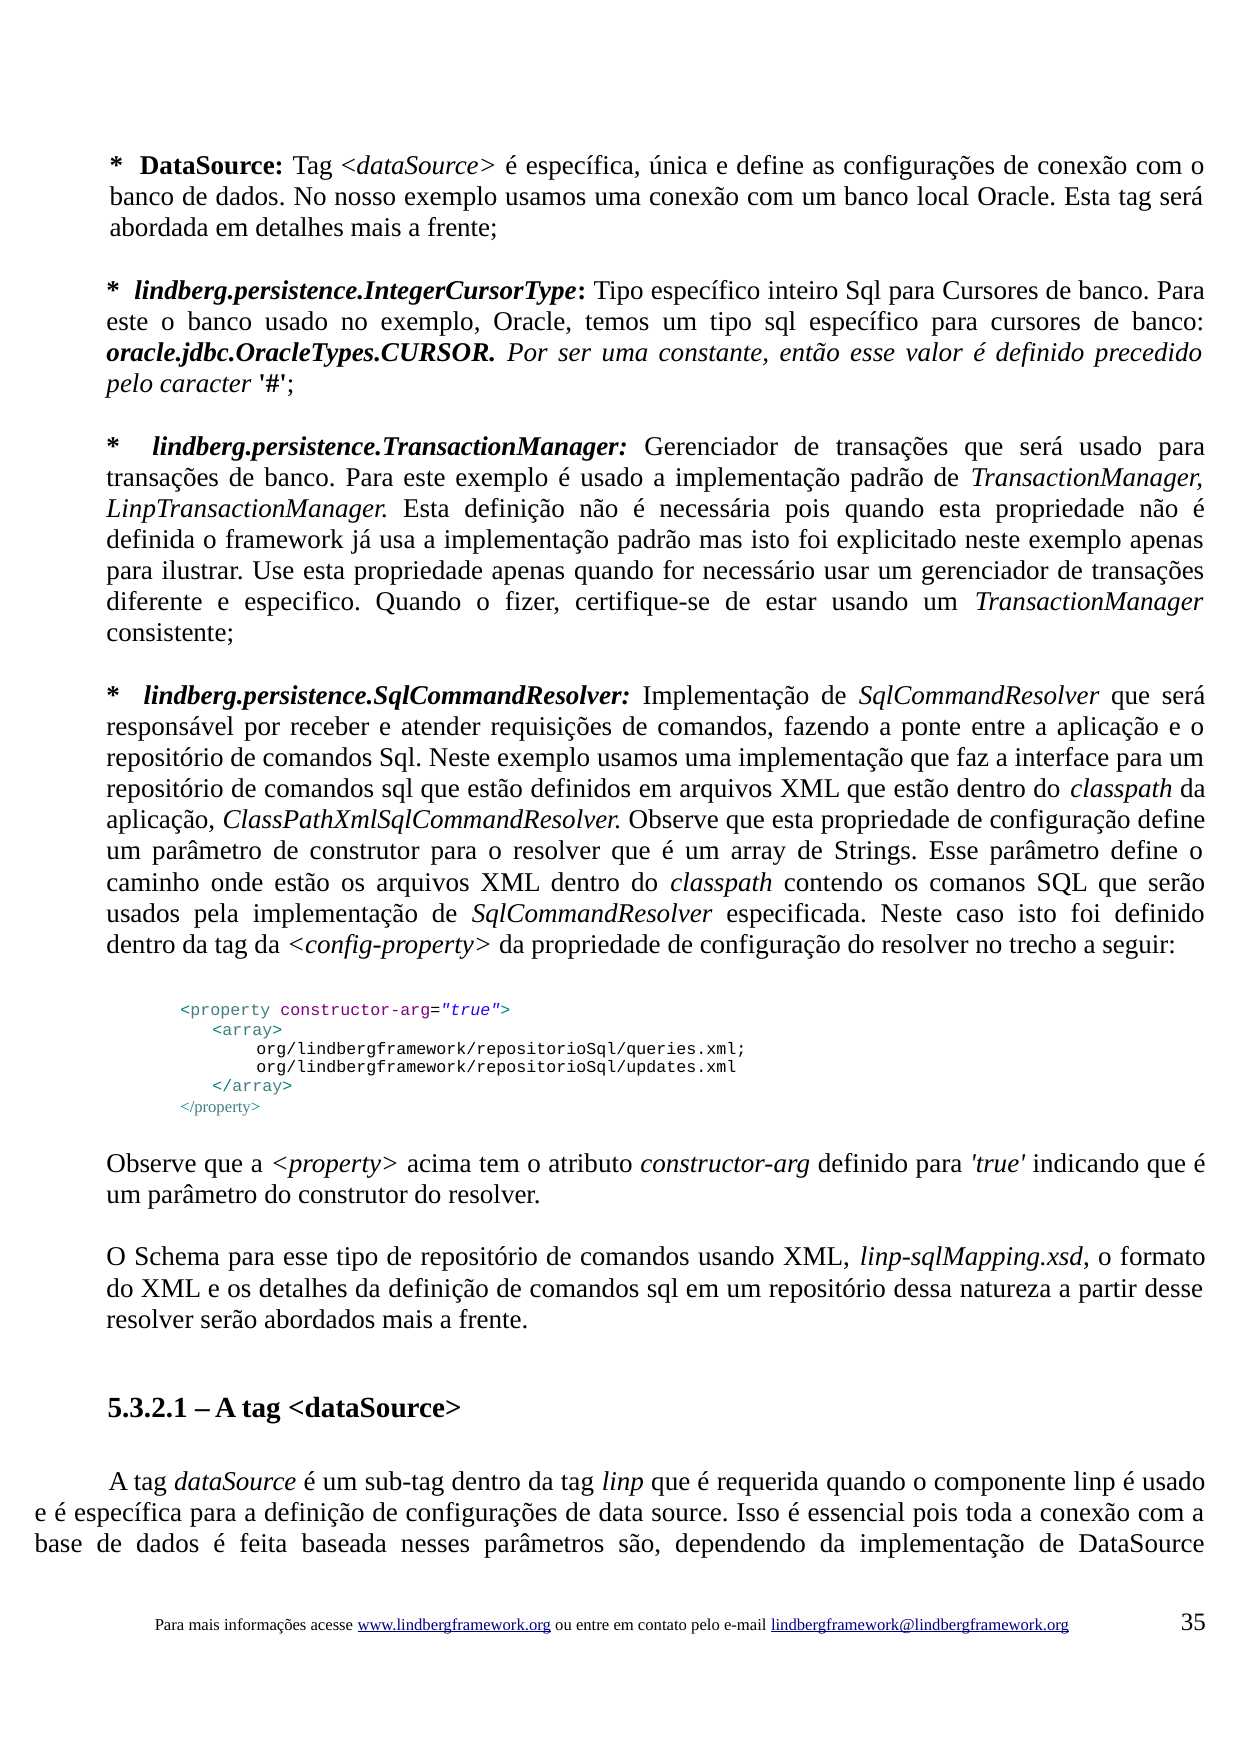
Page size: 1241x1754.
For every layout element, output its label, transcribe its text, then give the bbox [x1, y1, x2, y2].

list * lindberg.persistence.IntegerCursorType: Tipo específico inteiro Sql para Cursores de banco. Para este o banco usado no exemplo, Oracle, temos um tipo sql específico para cursores de banco: oracle.jdbc.OracleTypes.CURSOR. Por ser uma constante, então esse valor é definido precedido pelo caracter '#'; [106, 274, 1206, 398]
subtitle 5.3.2.1 – A tag <dataSource> [107, 1390, 1206, 1424]
text * lindberg.persistence.SqlCommandResolver: Implementação de SqlCommandResolver que será responsável por receber e atender requisições de comandos, fazendo a ponte entre a aplicação e o repositório de comandos Sql. Neste exemplo usamos uma implementação que faz a interface para um repositório de comandos sql que estão definidos em arquivos XML que estão dentro do classpath da aplicação, ClassPathXmlSqlCommandResolver. Observe que esta propriedade de configuração define um parâmetro de construtor para o resolver que é um array de Strings. Esse parâmetro define o caminho onde estão os arquivos XML dentro do classpath contendo os comanos SQL que serão usados pela implementação de SqlCommandResolver especificada. Neste caso isto foi definido dentro da tag da <config-property> da propriedade de configuração do resolver no trecho a seguir: [106, 679, 1206, 959]
text Observe que a <property> acima tem o atributo constructor-arg definido para 'true' indicando que é um parâmetro do construtor do resolver. [106, 1147, 1206, 1209]
text O Schema para esse tipo de repositório de comandos usando XML, linp-sqlMapping.xsd, o formato do XML e os detalhes da definição de comandos sql em um repositório dessa natureza a partir desse resolver serão abordados mais a frente. [106, 1241, 1206, 1334]
text A tag dataSource é um sub-tag dentro da tag linp que é requerida quando o componente linp é usado e é específica para a definição de configurações de data source. Isso é essencial pois toda a conexão com a base de dados é feita baseada nesses parâmetros são, dependendo da implementação de DataSource [34, 1465, 1206, 1558]
text <property constructor-arg="true"> [106, 990, 1206, 1021]
list * DataSource: Tag <dataSource> é específica, única e define as configurações de conexão com o banco de dados. No nosso exemplo usamos uma conexão com um banco local Oracle. Esta tag será abordada em detalhes mais a frente; [109, 149, 1206, 243]
text <array> [34, 1021, 1206, 1040]
text </property> [106, 1097, 1206, 1116]
text * lindberg.persistence.TransactionManager: Gerenciador de transações que será usado para transações de banco. Para este exemplo é usado a implementação padrão de TransactionManager, LinpTransactionManager. Esta definição não é necessária pois quando esta propriedade não é definida o framework já usa a implementação padrão mas isto foi explicitado neste exemplo apenas para ilustrar. Use esta propriedade apenas quando for necessário usar um gerenciador de transações diferente e especifico. Quando o fizer, certifique-se de estar usando um TransactionManager consistente; [106, 429, 1206, 648]
text </array> [34, 1078, 1206, 1097]
text org/lindbergframework/repositorioSql/queries.xml; org/lindbergframework/repositorioSql/updates.xml [34, 1040, 1206, 1078]
